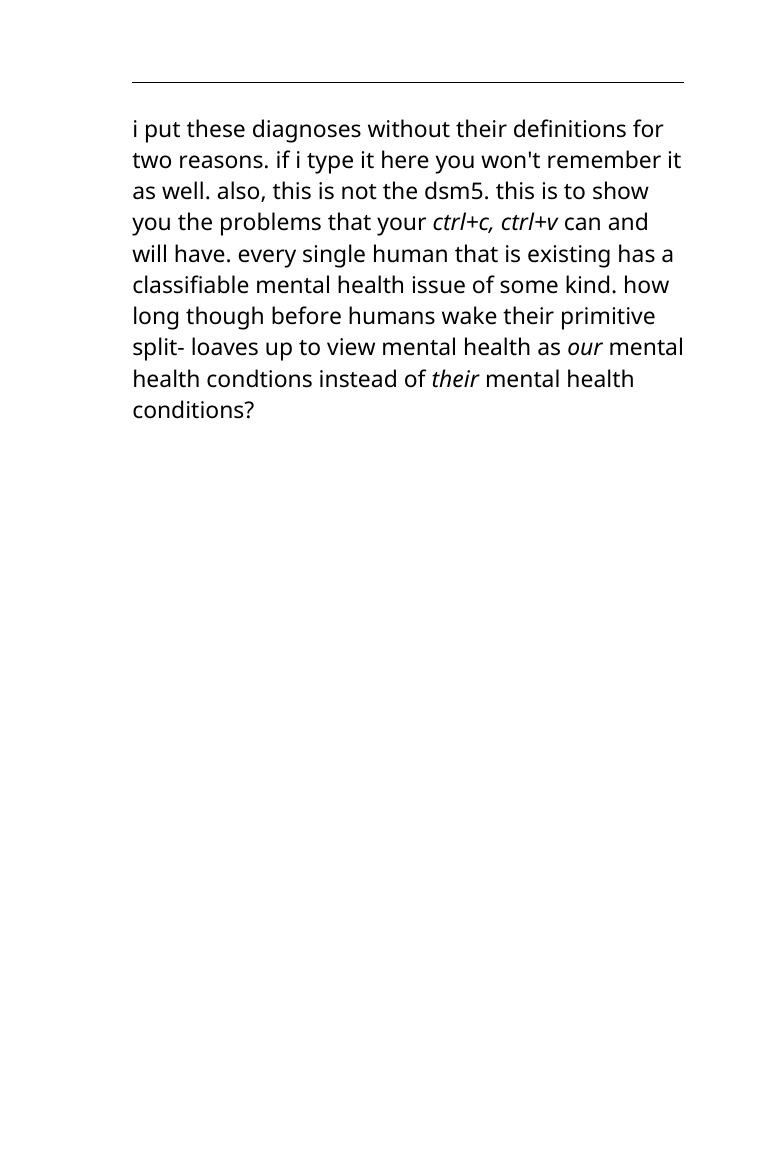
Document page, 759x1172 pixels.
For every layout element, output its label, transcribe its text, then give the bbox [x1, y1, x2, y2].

text i put these diagnoses without their definitions for two reasons. if i type it here you won't remember it as well. also, this is not the dsm5. this is to show you the problems that your ctrl+c, ctrl+v can and will have. every single human that is existing has a classifiable mental health issue of some kind. how long though before humans wake their primitive split- loaves up to view mental health as our mental health condtions instead of their mental health conditions? [132, 112, 684, 425]
